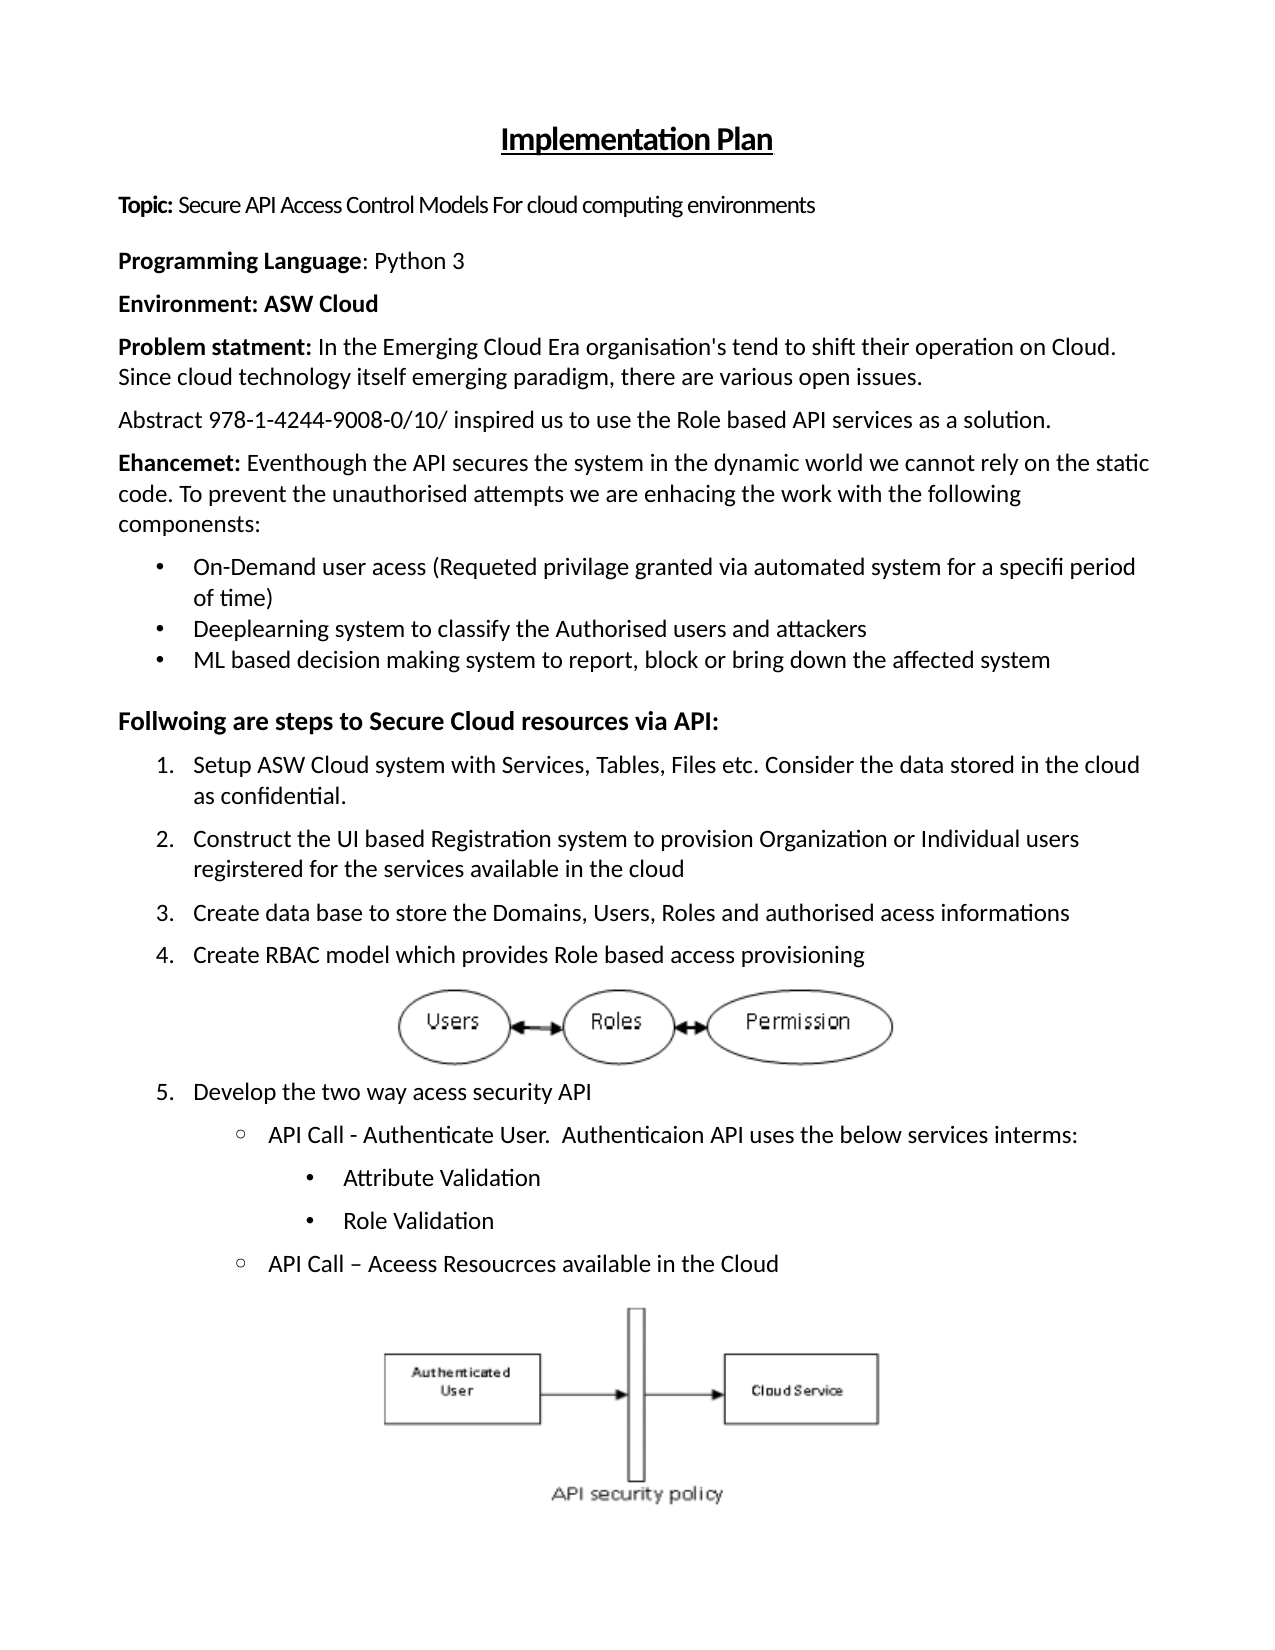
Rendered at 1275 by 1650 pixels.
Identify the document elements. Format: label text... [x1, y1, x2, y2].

list Develop the two way acess security API [156, 983, 1157, 1107]
text Problem statment: In the Emerging Cloud Era organisation's tend to shift their operation on Cloud. Since cloud technology itself emerging paradigm, there are various open issues. [118, 331, 1157, 392]
list API Call – Aceess Resoucrces available in the Cloud [231, 1248, 1157, 1279]
list Create data base to store the Domains, Users, Roles and authorised acess informations [156, 897, 1157, 927]
list Role Validation [306, 1206, 1157, 1236]
list ML based decision making system to report, block or bring down the affected system [156, 644, 1157, 674]
list Create RBAC model which provides Role based access provisioning [156, 940, 1157, 970]
picture [375, 982, 901, 1077]
text Abstract 978-1-4244-9008-0/10/ inspired us to use the Role based API services as a solution. [118, 404, 1157, 435]
list Deeplearning system to classify the Authorised users and attackers [156, 613, 1157, 643]
title Topic: Secure API Access Control Models For cloud computing environments [118, 189, 1157, 220]
list Construct the UI based Registration system to provision Organization or Individual users regirstered for the services available in the cloud [156, 823, 1157, 884]
title Implementation Plan [118, 118, 1157, 159]
picture [350, 1291, 925, 1517]
text Environment: ASW Cloud [118, 288, 1157, 318]
list Attribute Validation [306, 1162, 1157, 1193]
list Setup ASW Cloud system with Services, Tables, Files etc. Consider the data stored in the cloud as confidential. [156, 749, 1157, 811]
text Follwoing are steps to Secure Cloud resources via API: [118, 704, 1157, 737]
subtitle Programming Language: Python 3 [118, 245, 1157, 275]
text Ehancemet: Eventhough the API secures the system in the dynamic world we cannot rely on the static code. To prevent the unauthorised attempts we are enhacing the work with the following componensts: [118, 447, 1157, 539]
list API Call - Authenticate User. Authenticaion API uses the below services interms: [231, 1119, 1157, 1150]
list On-Demand user acess (Requeted privilage granted via automated system for a specifi period of time) [156, 552, 1157, 613]
